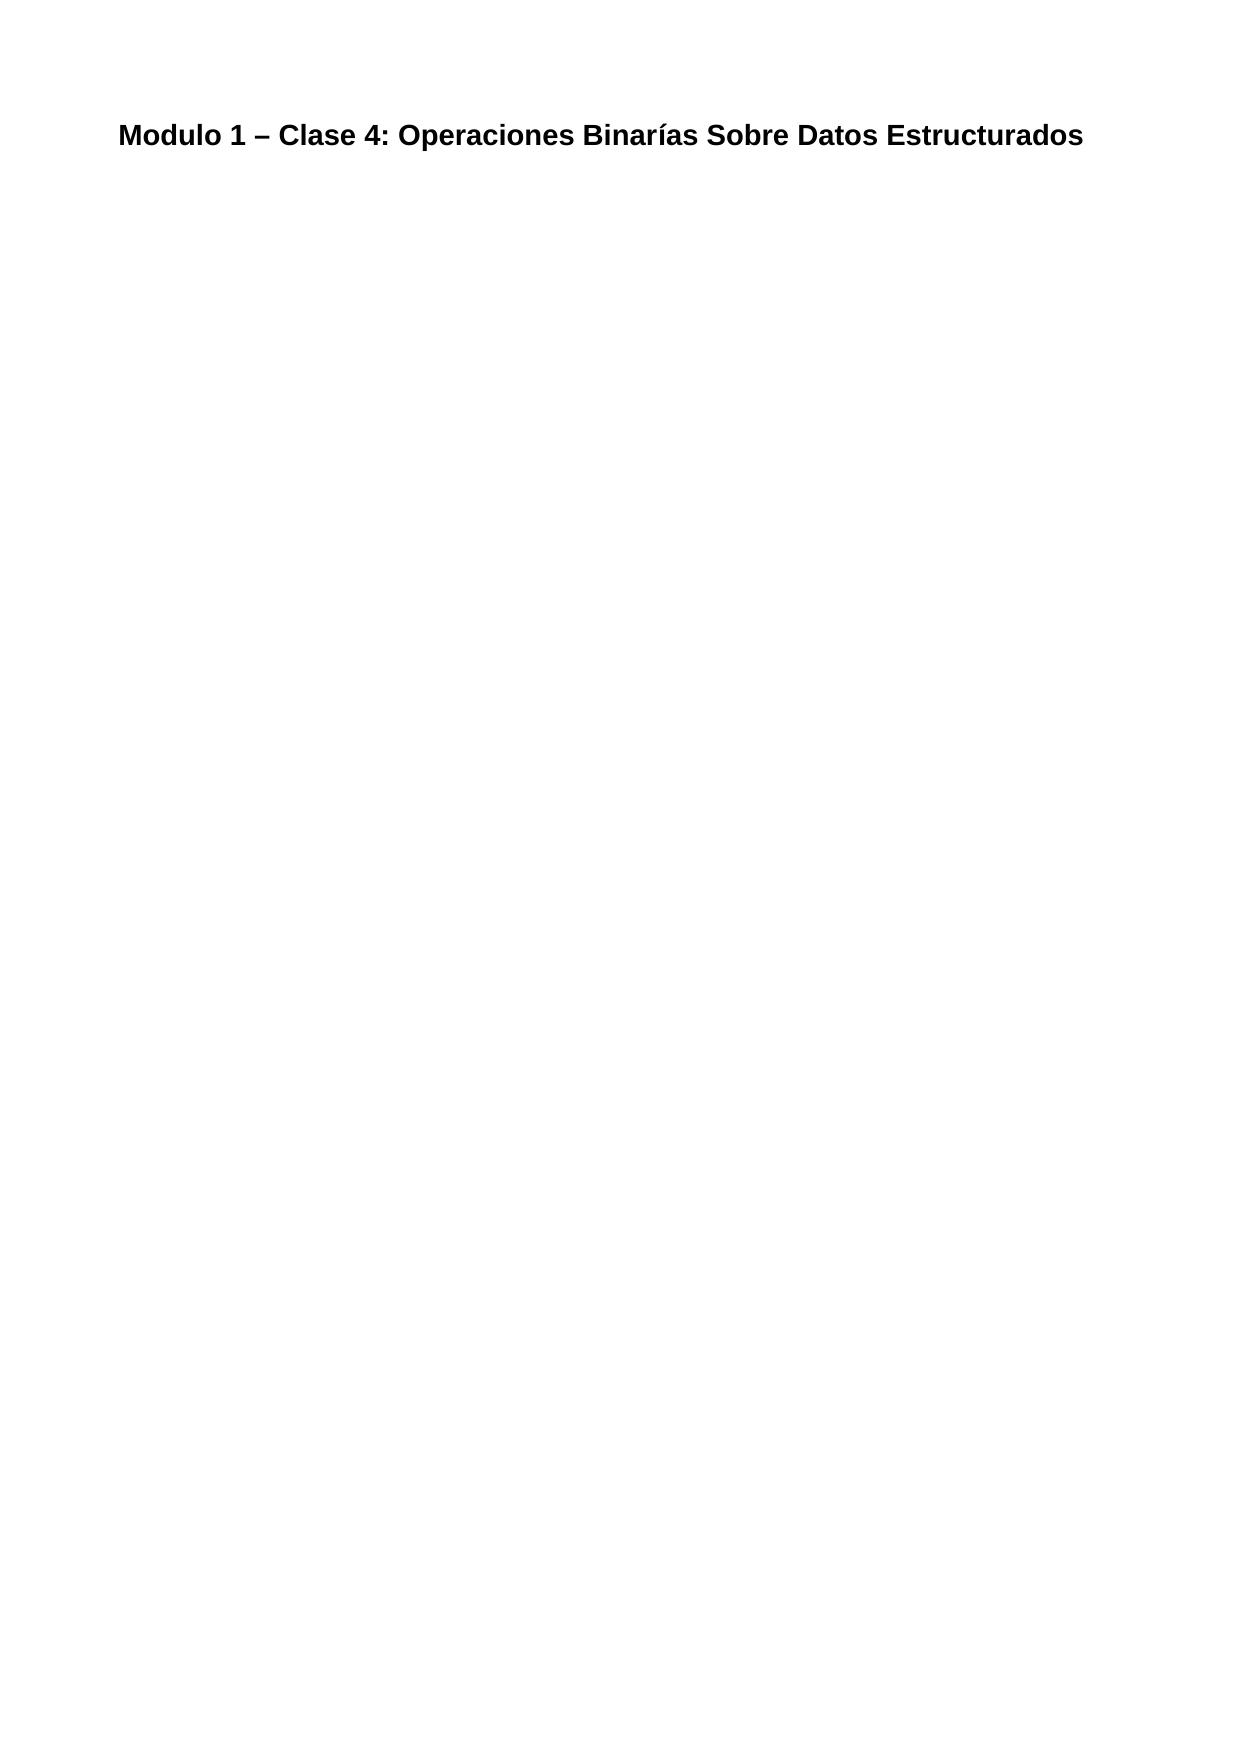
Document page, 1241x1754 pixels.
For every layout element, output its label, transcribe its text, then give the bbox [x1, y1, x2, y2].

text Modulo 1 – Clase 4: Operaciones Binarías Sobre Datos Estructurados [118, 118, 1122, 152]
